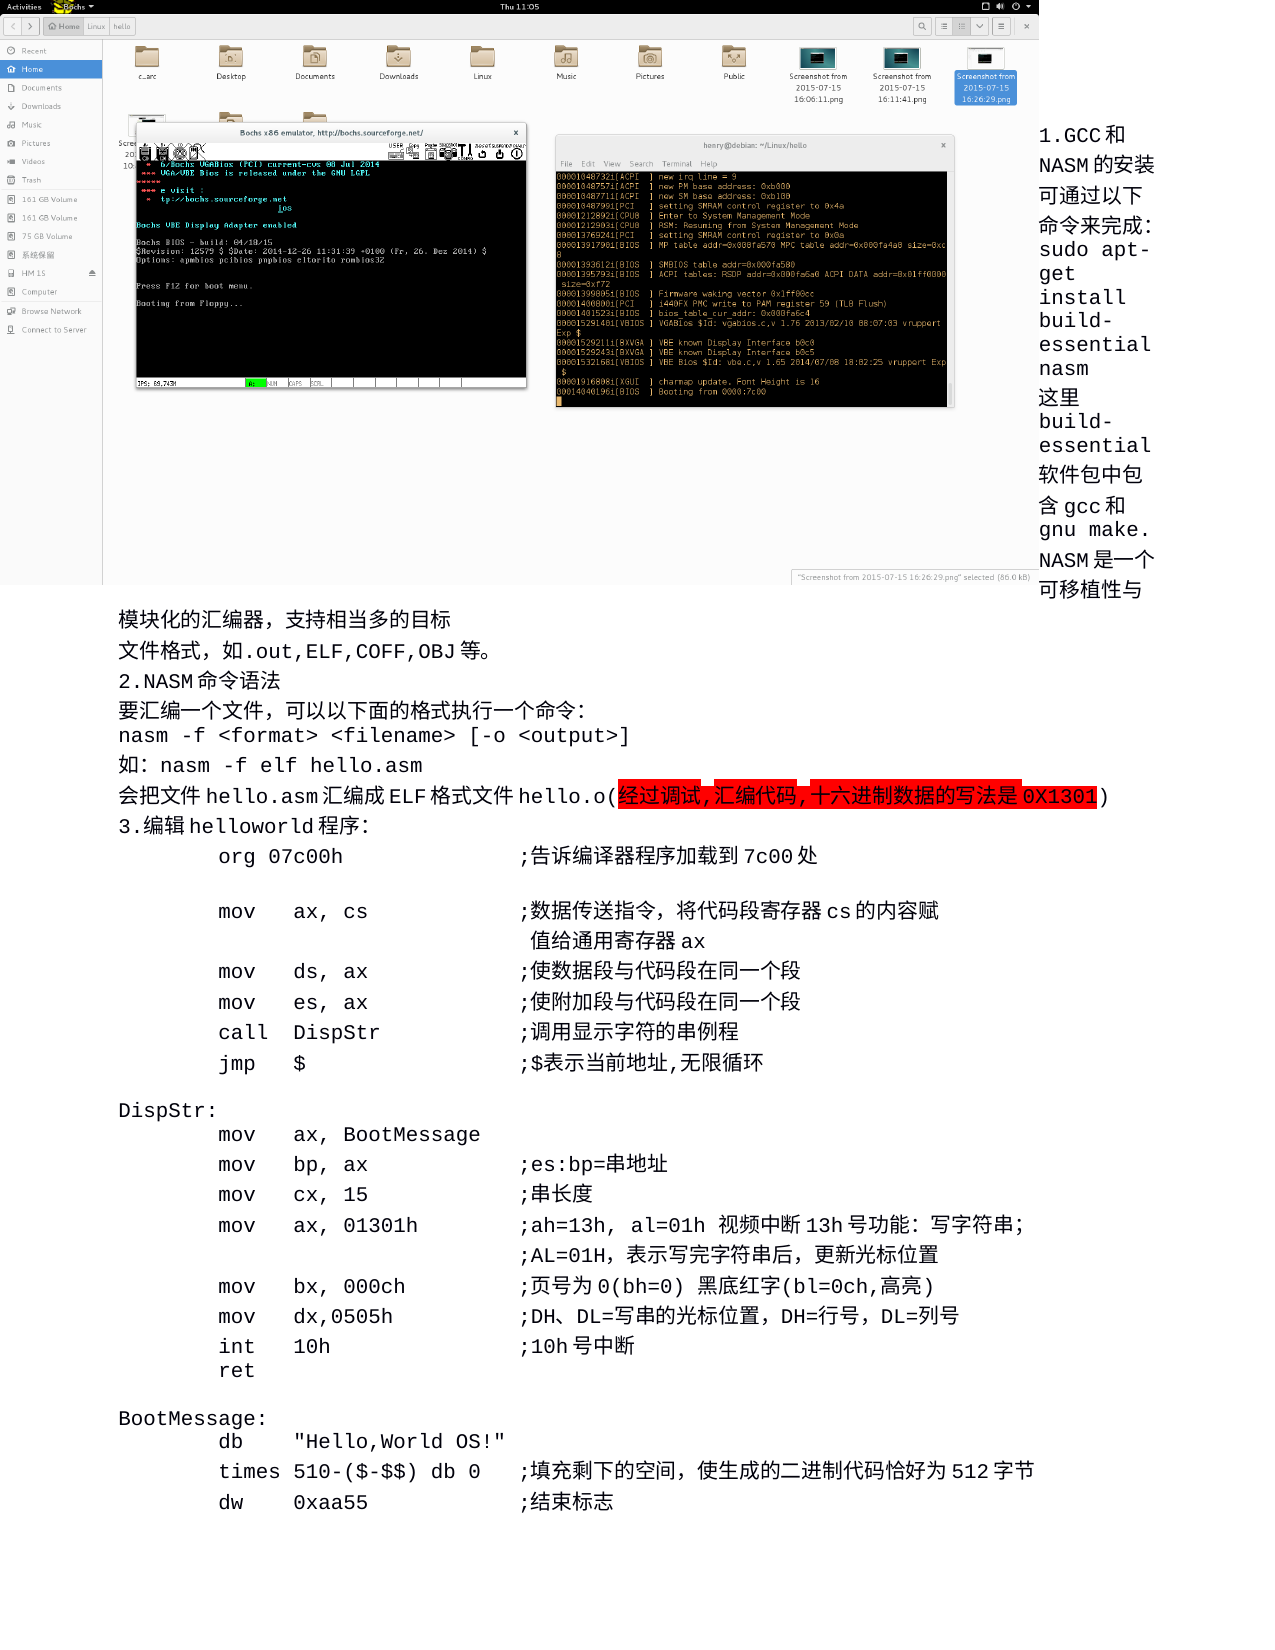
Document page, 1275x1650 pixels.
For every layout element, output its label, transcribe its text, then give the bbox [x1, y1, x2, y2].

text times 510-($-$$) db 0 ;填充剩下的空间，使生成的二进制代码恰好为512字节 [118, 1455, 1157, 1485]
text mov es, ax ;使附加段与代码段在同一个段 [118, 985, 1157, 1016]
text mov cx, 15 ;串长度 [118, 1178, 1157, 1208]
text 2.NASM命令语法 [118, 664, 1157, 695]
text mov ax, cs ;数据传送指令，将代码段寄存器cs的内容赋 [118, 894, 1157, 924]
text db "Hello,World OS!" [118, 1431, 1157, 1455]
text ;AL=01H，表示写完字符串后，更新光标位置 [118, 1238, 1157, 1269]
text sudo apt-get install build-essential nasm [1039, 239, 1157, 381]
text nasm -f <format> <filename> [-o <output>] [118, 725, 1157, 748]
text ret [118, 1360, 1157, 1384]
text 如：nasm -f elf hello.asm [118, 748, 1157, 779]
text call DispStr ;调用显示字符的串例程 [118, 1016, 1157, 1046]
text 文件格式，如.out,ELF,COFF,OBJ等。 [118, 634, 1157, 664]
text 这里build-essential软件包中包含gcc和gnu make. [1039, 381, 1157, 543]
text mov bp, ax ;es:bp=串地址 [118, 1147, 1157, 1178]
text 1.GCC和NASM的安装可通过以下命令来完成： [1039, 118, 1157, 239]
text int 10h ;10h号中断 [118, 1330, 1157, 1360]
text mov dx,0505h ;DH、DL=写串的光标位置，DH=行号，DL=列号 [118, 1299, 1157, 1330]
text jmp $ ;$表示当前地址,无限循环 [118, 1046, 1157, 1076]
text mov ax, 01301h ;ah=13h, al=01h 视频中断13h号功能：写字符串； [118, 1208, 1157, 1238]
text BootMessage: [118, 1407, 1157, 1431]
text org 07c00h ;告诉编译器程序加载到7c00处 [118, 840, 1157, 870]
text DispStr: [118, 1100, 1157, 1124]
text dw 0xaa55 ;结束标志 [118, 1485, 1157, 1516]
text NASM是一个可移植性与模块化的汇编器，支持相当多的目标 [118, 543, 1157, 634]
text mov ds, ax ;使数据段与代码段在同一个段 [118, 955, 1157, 985]
text 值给通用寄存器ax [118, 924, 1157, 955]
text mov bx, 000ch ;页号为0(bh=0) 黑底红字(bl=0ch,高亮) [118, 1269, 1157, 1299]
text 要汇编一个文件，可以以下面的格式执行一个命令： [118, 695, 1157, 725]
text 3.编辑helloworld程序： [118, 809, 1157, 840]
picture [0, 0, 1039, 585]
text mov ax, BootMessage [118, 1124, 1157, 1147]
text 会把文件hello.asm汇编成ELF格式文件hello.o(经过调试,汇编代码,十六进制数据的写法是0X1301) [118, 779, 1157, 809]
